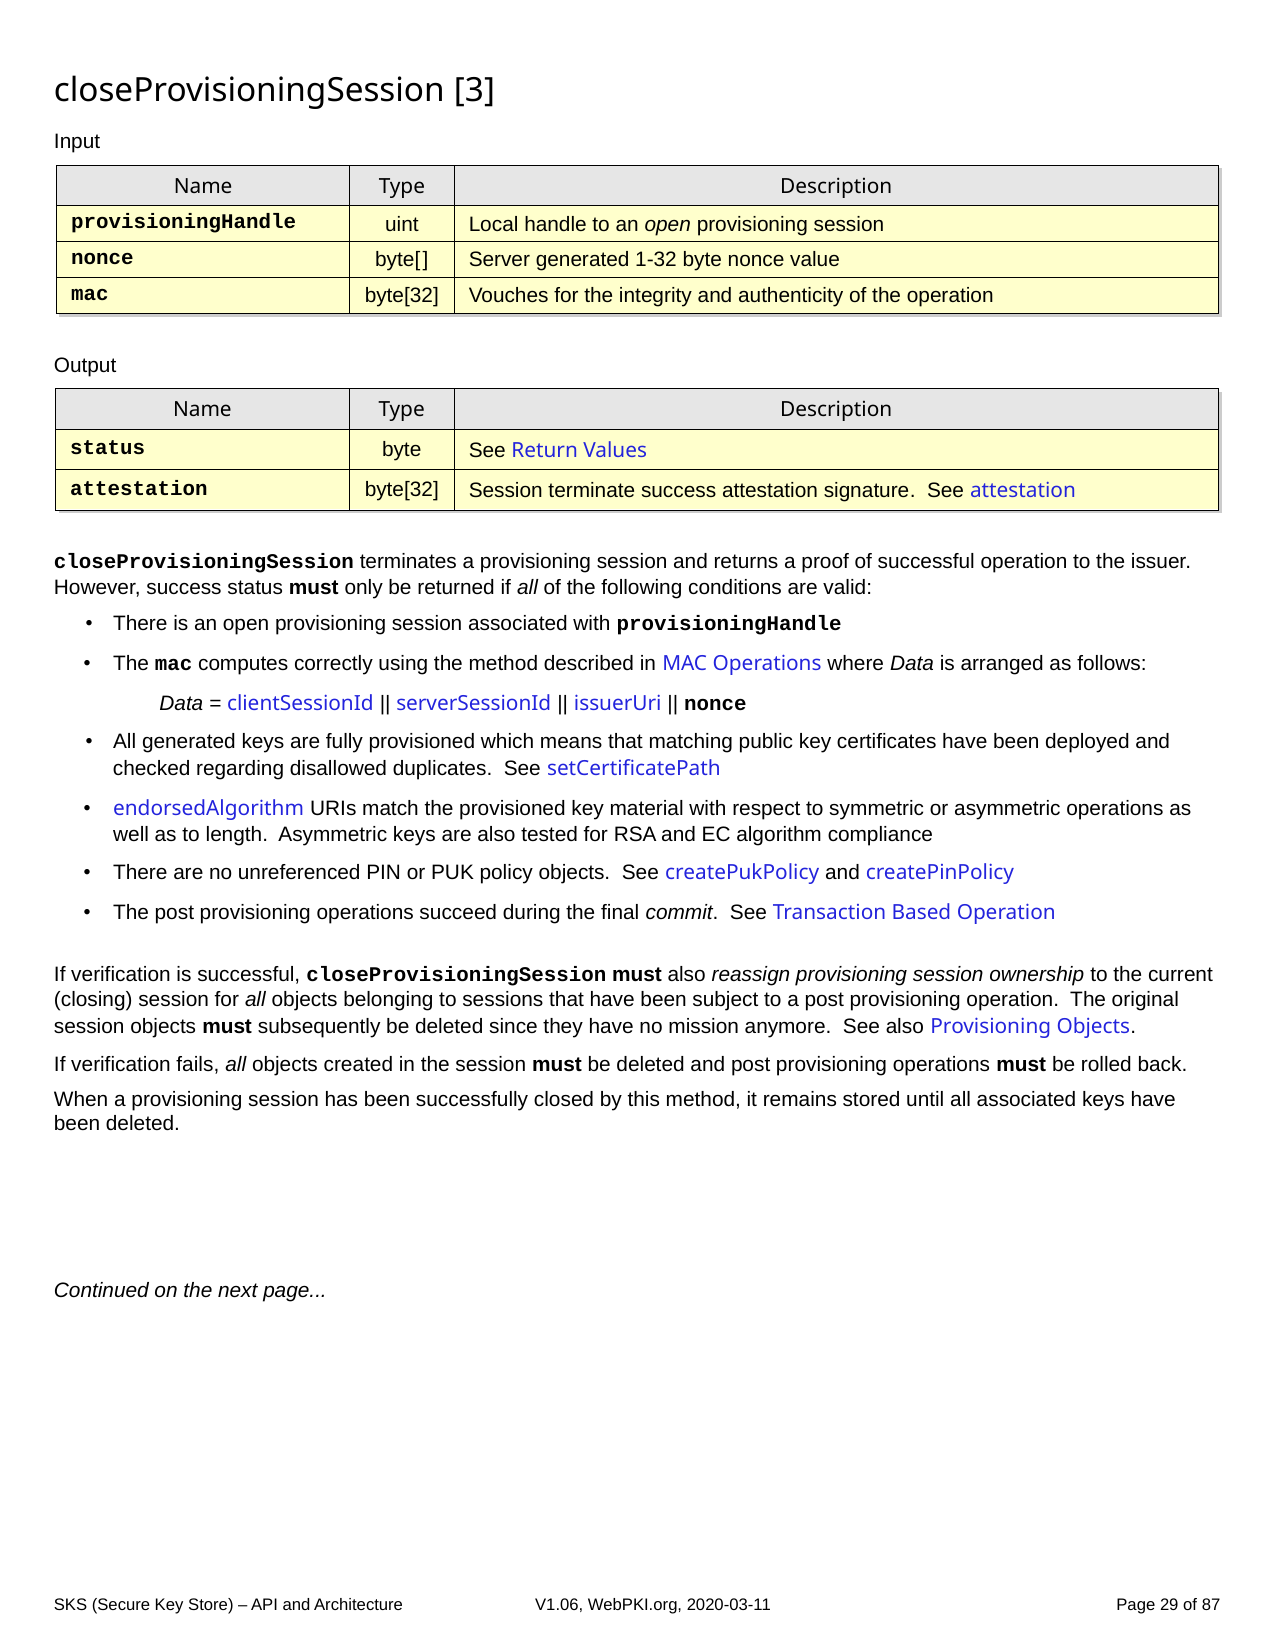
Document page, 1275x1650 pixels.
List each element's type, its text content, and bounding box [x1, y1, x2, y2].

list Data = clientSessionId || serverSessionId || issuerUri || nonce [83, 688, 1221, 717]
table_cell Vouches for the integrity and authenticity of the operation [455, 278, 1218, 313]
table_header Type [350, 166, 454, 205]
table_cell attestation [56, 470, 349, 509]
table_cell byte[32] [350, 470, 454, 509]
table_cell mac [57, 278, 349, 313]
table_cell Server generated 1-32 byte nonce value [455, 242, 1218, 277]
table_cell byte[ ] [350, 242, 454, 277]
table_cell status [56, 430, 349, 469]
text Input [54, 129, 1221, 153]
text If verification is successful, closeProvisioningSession must also reassign provisioning session ownership to the current (closing) session for all objects belonging to sessions that have been subject to a post provisioning operation. The original session objects must subsequently be deleted since they have no mission anymore. See also Provisioning Objects. [54, 961, 1221, 1040]
text closeProvisioningSession terminates a provisioning session and returns a proof of successful operation to the issuer. However, success status must only be returned if all of the following conditions are valid: [54, 549, 1221, 599]
table_header Description [455, 389, 1218, 429]
list endorsedAlgorithm URIs match the provisioned key material with respect to symmetric or asymmetric operations as well as to length. Asymmetric keys are also tested for RSA and EC algorithm compliance [83, 793, 1221, 845]
text When a provisioning session has been successfully closed by this method, it remains stored until all associated keys have been deleted. [54, 1087, 1221, 1135]
list There is an open provisioning session associated with provisioningHandle [85, 610, 1221, 636]
subtitle closeProvisioningSession [3] [54, 66, 1221, 111]
list There are no unreferenced PIN or PUK policy objects. See createPukPolicy and createPinPolicy [83, 857, 1221, 886]
table_cell nonce [57, 242, 349, 277]
list The mac computes correctly using the method described in MAC Operations where Data is arranged as follows: [83, 648, 1221, 677]
table_header Description [455, 166, 1218, 205]
table_header Name [56, 389, 349, 429]
table_cell provisioningHandle [57, 206, 349, 241]
table_header Name [57, 166, 349, 205]
text If verification fails, all objects created in the session must be deleted and post provisioning operations must be rolled back. [54, 1051, 1221, 1075]
list All generated keys are fully provisioned which means that matching public key certificates have been deployed and checked regarding disallowed duplicates. See setCertificatePath [85, 729, 1221, 781]
text Continued on the next page... [54, 1278, 1221, 1302]
table_header Type [350, 389, 454, 429]
list The post provisioning operations succeed during the final commit. See Transaction Based Operation [83, 897, 1221, 926]
table_cell byte [350, 430, 454, 469]
table_cell See Return Values [455, 430, 1218, 469]
text Output [54, 352, 1221, 376]
table_cell Local handle to an open provisioning session [455, 206, 1218, 241]
table_cell uint [350, 206, 454, 241]
table_cell byte⁮[32] [350, 278, 454, 313]
table_cell Session terminate success attestation signature. See attestation [455, 470, 1218, 509]
